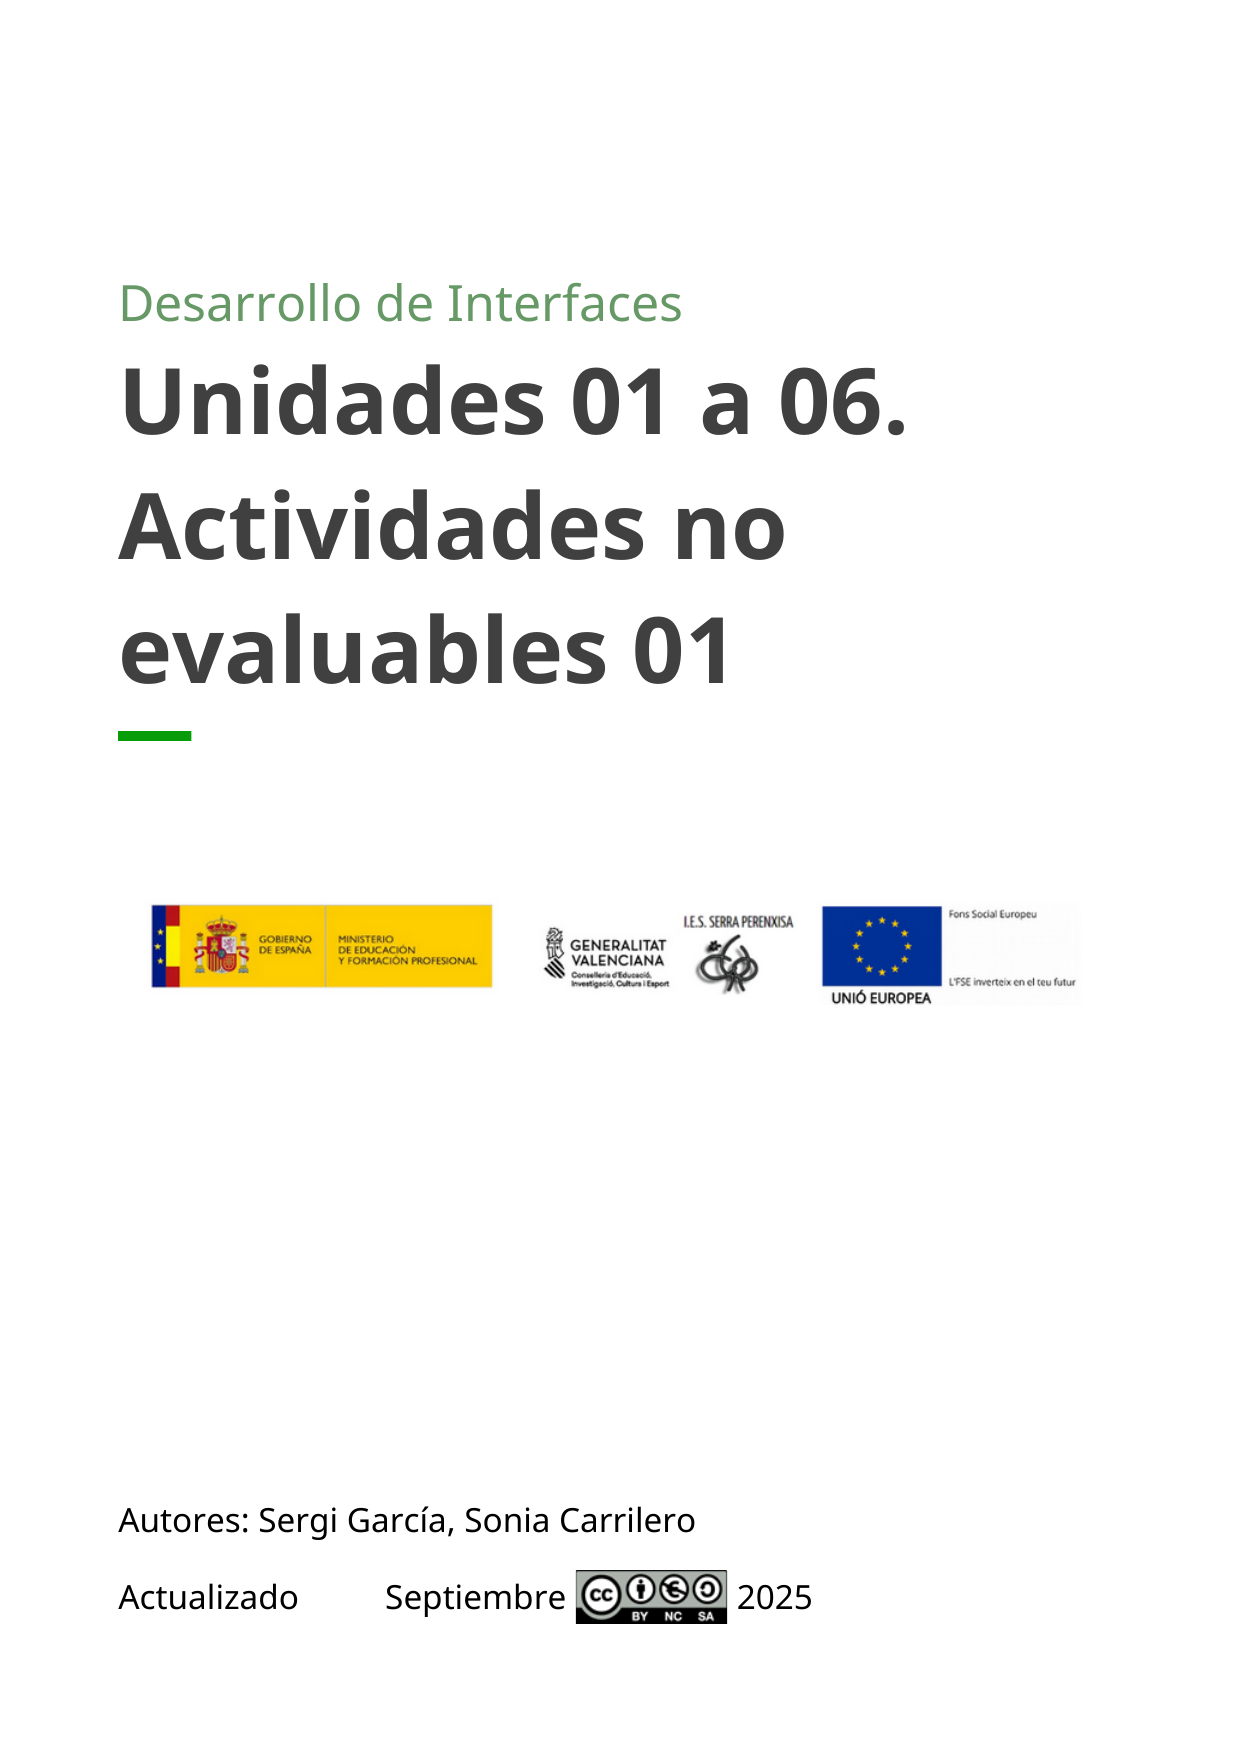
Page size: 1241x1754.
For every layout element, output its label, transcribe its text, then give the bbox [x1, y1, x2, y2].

picture [575, 1570, 728, 1624]
picture [118, 731, 192, 741]
text Autores: Sergi García, Sonia Carrilero [118, 1497, 1122, 1542]
title Desarrollo de Interfaces Unidades 01 a 06. Actividades no evaluables 01 [118, 268, 1122, 711]
text Actualizado Septiembre [118, 1574, 575, 1619]
text 2025 [728, 1574, 1122, 1619]
picture [118, 885, 1123, 1005]
